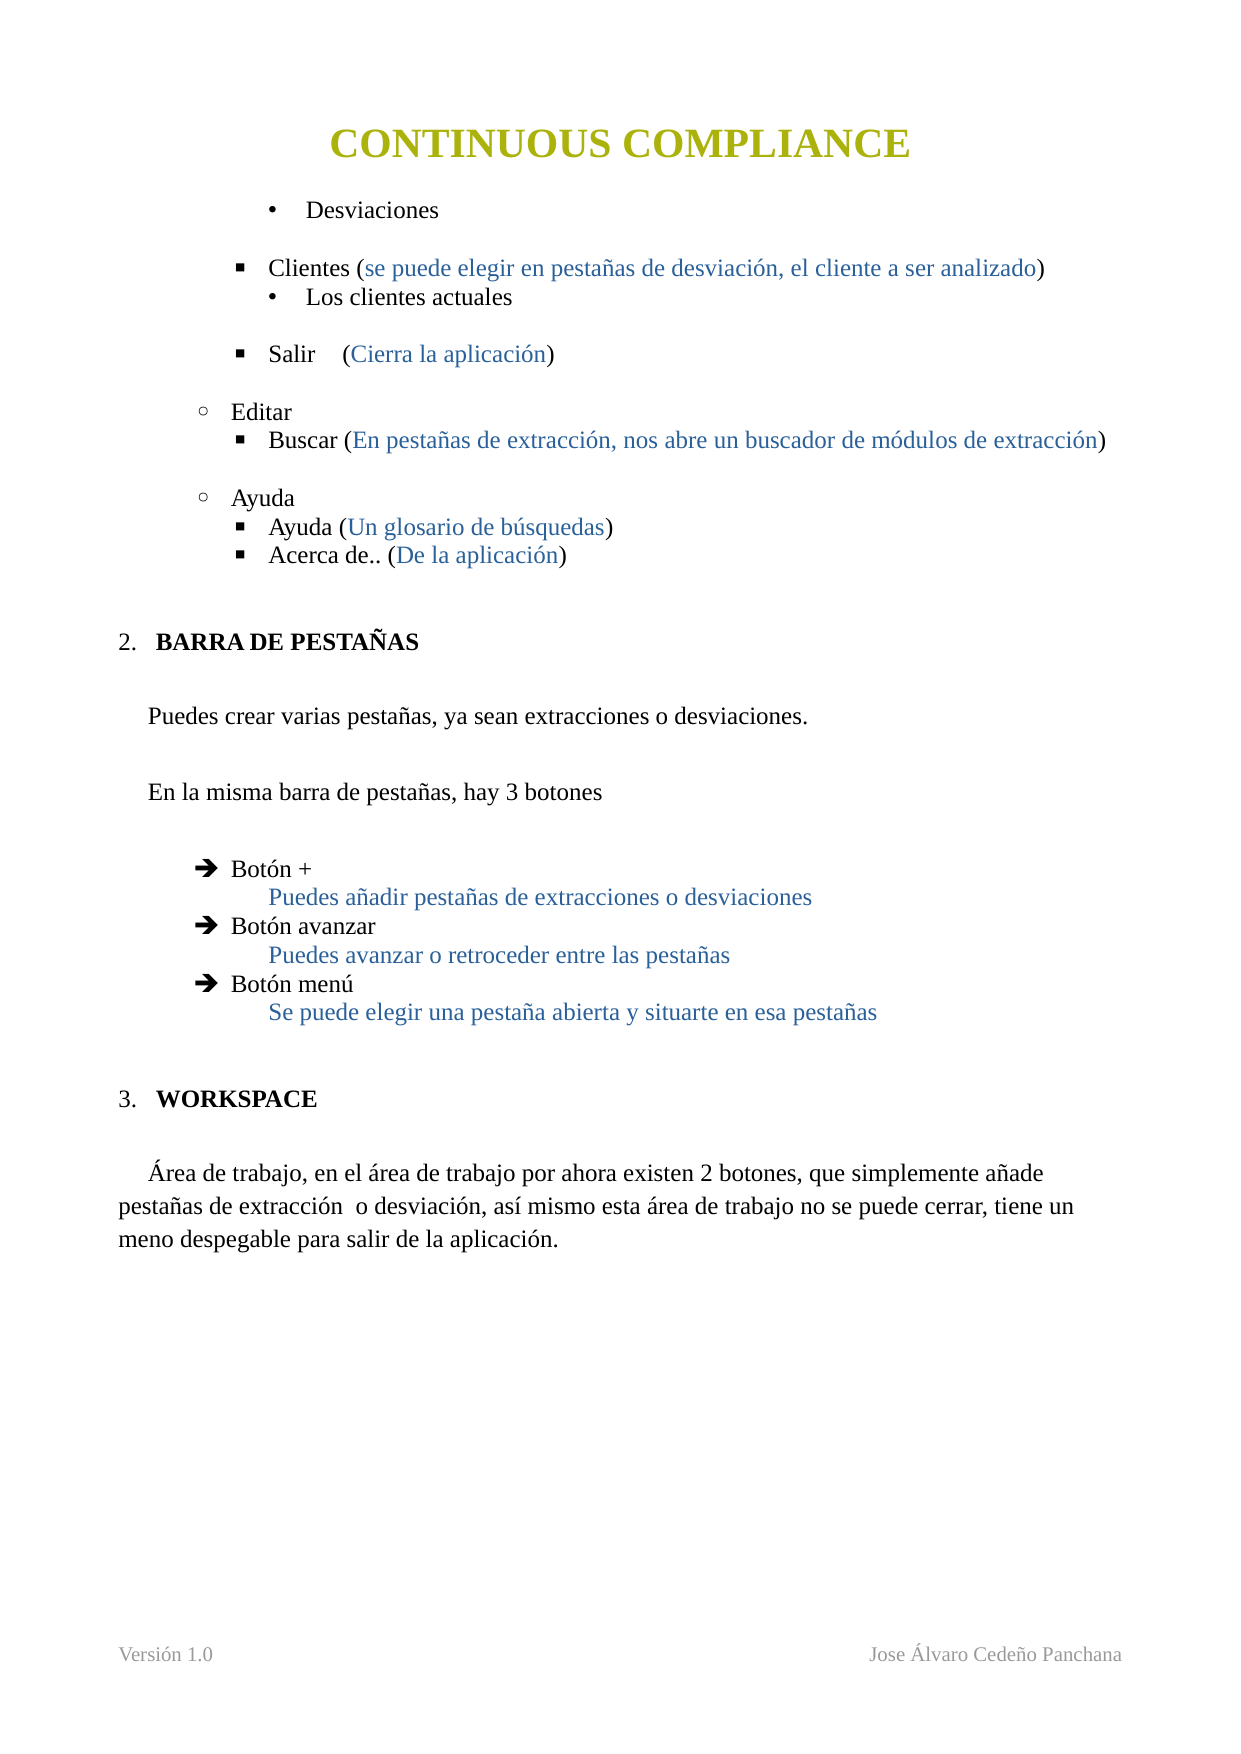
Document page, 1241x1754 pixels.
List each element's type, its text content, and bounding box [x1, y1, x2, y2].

list Acerca de.. (De la aplicación) [231, 541, 1122, 569]
list Botón avanzar [193, 911, 1122, 940]
text 2. BARRA DE PESTAÑAS [118, 627, 1122, 656]
list Clientes (se puede elegir en pestañas de desviación, el cliente a ser analizado) [231, 253, 1122, 282]
list Se puede elegir una pestaña abierta y situarte en esa pestañas [231, 997, 1122, 1026]
text Área de trabajo, en el área de trabajo por ahora existen 2 botones, que simplemente añade pestañas de extracción o desviación, así mismo esta área de trabajo no se puede cerrar, tiene un meno despegable para salir de la aplicación. [118, 1158, 1122, 1253]
list Puedes avanzar o retroceder entre las pestañas [231, 940, 1122, 969]
list Botón menú [193, 969, 1122, 997]
text Puedes crear varias pestañas, ya sean extracciones o desviaciones. [148, 701, 1122, 730]
list Los clientes actuales [268, 282, 1122, 311]
list Desviaciones [268, 196, 1122, 224]
list Salir (Cierra la aplicación) [231, 339, 1122, 368]
list Botón + [193, 854, 1122, 882]
list Editar [193, 397, 1122, 426]
text En la misma barra de pestañas, hay 3 botones [148, 777, 1122, 806]
list Puedes añadir pestañas de extracciones o desviaciones [231, 882, 1122, 911]
text 3. WORKSPACE [118, 1084, 1122, 1112]
list Ayuda [193, 483, 1122, 512]
list Ayuda (Un glosario de búsquedas) [231, 512, 1122, 541]
list Buscar (En pestañas de extracción, nos abre un buscador de módulos de extracción) [231, 426, 1122, 454]
